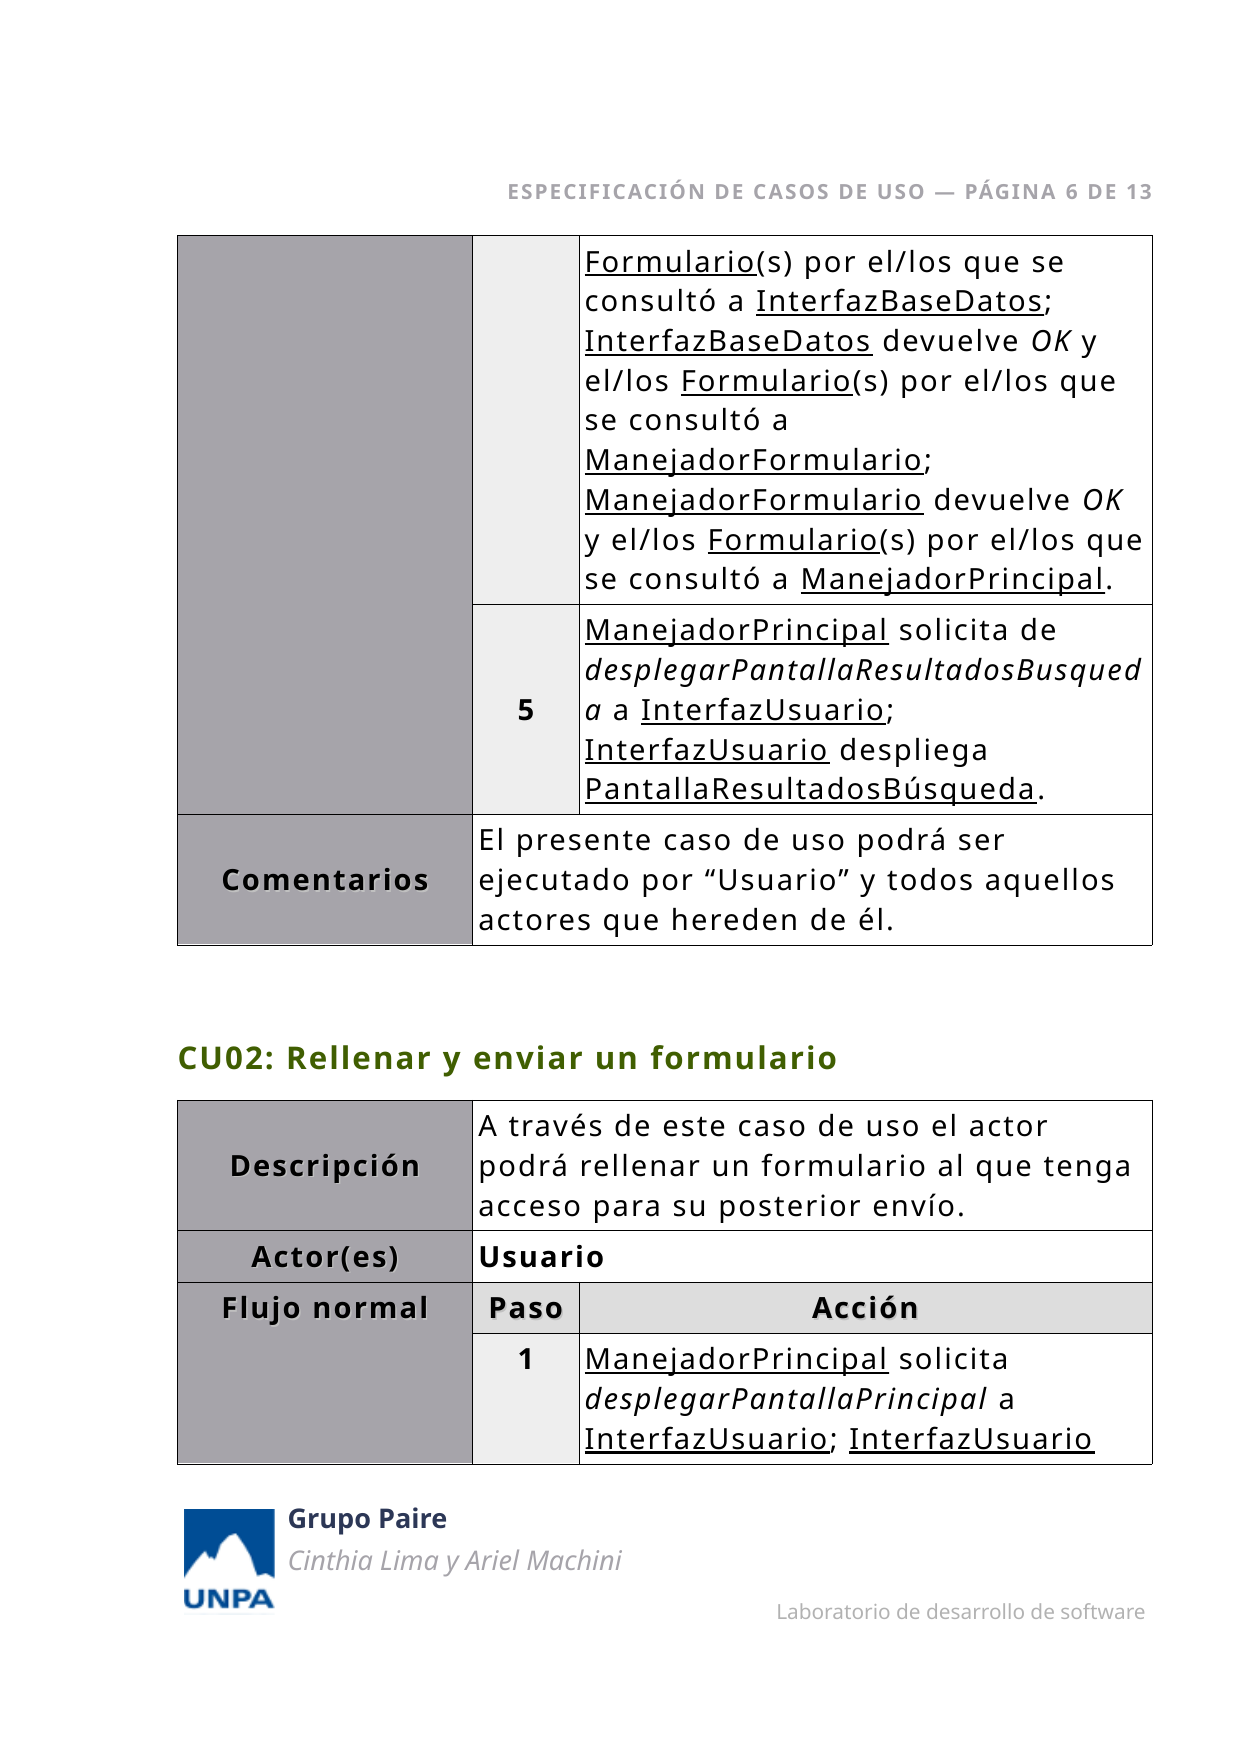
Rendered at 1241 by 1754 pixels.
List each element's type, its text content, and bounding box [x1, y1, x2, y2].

table_cell 5 [473, 605, 579, 814]
table_header Descripción [178, 1101, 472, 1230]
table_cell El presente caso de uso podrá ser ejecutado por “Usuario” y todos aquellos actores que hereden de él. [473, 815, 1152, 944]
table_cell Flujo normal [178, 1283, 472, 1463]
table_cell Comentarios [178, 815, 472, 944]
table_header A través de este caso de uso el actor podrá rellenar un formulario al que tenga acceso para su posterior envío. [473, 1101, 1152, 1230]
table_cell [178, 236, 472, 814]
table_cell Acción [580, 1283, 1152, 1333]
table_cell Formulario(s) por el/los que se consultó a InterfazBaseDatos; InterfazBaseDatos devuelve OK y el/los Formulario(s) por el/los que se consultó a ManejadorFormulario; ManejadorFormulario devuelve OK y el/los Formulario(s) por el/los que se consultó a ManejadorPrincipal. [580, 236, 1152, 604]
table_cell Actor(es) [178, 1231, 472, 1282]
table_cell [473, 236, 579, 604]
text CU02: Rellenar y enviar un formulario [177, 1036, 1152, 1078]
table_cell Usuario [473, 1231, 1152, 1282]
table_cell ManejadorPrincipal solicita desplegarPantallaPrincipal a InterfazUsuario; InterfazUsuario [580, 1334, 1152, 1463]
table_cell 1 [473, 1334, 579, 1463]
table_cell ManejadorPrincipal solicita de desplegarPantallaResultadosBusqueda a InterfazUsuario; InterfazUsuario despliega PantallaResultadosBúsqueda. [580, 605, 1152, 814]
table_cell Paso [473, 1283, 579, 1333]
picture [184, 1509, 275, 1615]
